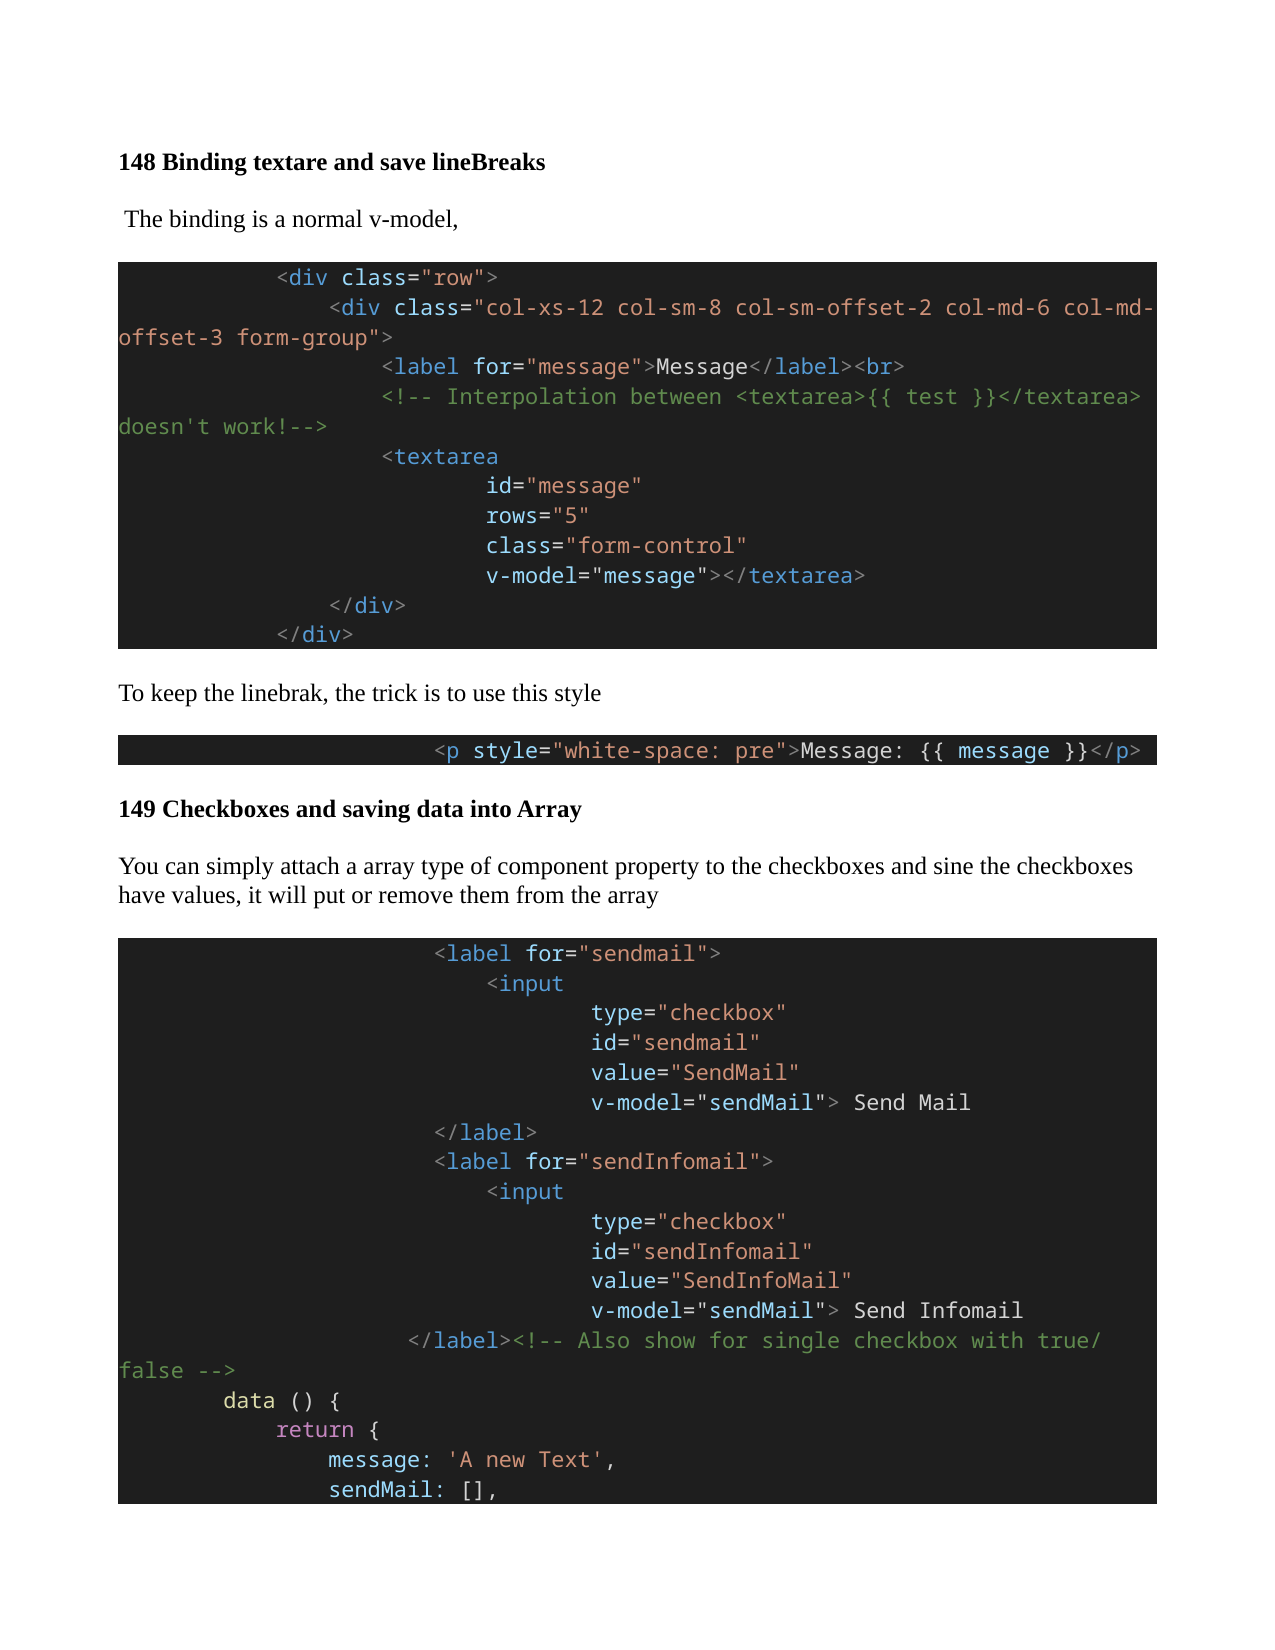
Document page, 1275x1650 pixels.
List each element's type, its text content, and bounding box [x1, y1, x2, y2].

text id="message" [118, 470, 1157, 500]
text </label><!-- Also show for single checkbox with true/ false --> [118, 1325, 1157, 1384]
text <!-- Interpolation between <textarea>{{ test }}</textarea> doesn't work!--> [118, 381, 1157, 441]
text You can simply attach a array type of component property to the checkboxes and sine the checkboxes have values, it will put or remove them from the array [118, 851, 1157, 909]
text id="sendInfomail" [118, 1236, 1157, 1265]
text <p style="white-space: pre">Message: {{ message }}</p> [118, 735, 1157, 765]
text message: 'A new Text', [118, 1444, 1157, 1474]
text The binding is a normal v-model, [118, 204, 1157, 233]
text <label for="sendInfomail"> [118, 1146, 1157, 1176]
text type="checkbox" [118, 1206, 1157, 1236]
text </div> [118, 589, 1157, 619]
text type="checkbox" [118, 997, 1157, 1027]
text </div> [118, 619, 1157, 649]
text <label for="sendmail"> [118, 938, 1157, 967]
text To keep the linebrak, the trick is to use this style [118, 678, 1157, 707]
text v-model="sendMail"> Send Infomail [118, 1295, 1157, 1325]
text v-model="message"></textarea> [118, 560, 1157, 589]
text value="SendMail" [118, 1057, 1157, 1087]
text 149 Checkboxes and saving data into Array [118, 794, 1157, 823]
text <input [118, 1176, 1157, 1206]
text <div class="row"> [118, 262, 1157, 292]
text <label for="message">Message</label><br> [118, 351, 1157, 381]
text class="form-control" [118, 530, 1157, 560]
text <div class="col-xs-12 col-sm-8 col-sm-offset-2 col-md-6 col-md-offset-3 form-group"> [118, 292, 1157, 351]
text value="SendInfoMail" [118, 1265, 1157, 1295]
text <input [118, 967, 1157, 997]
text v-model="sendMail"> Send Mail [118, 1087, 1157, 1116]
text </label> [118, 1116, 1157, 1146]
text <textarea [118, 441, 1157, 470]
text data () { [118, 1384, 1157, 1414]
text 148 Binding textare and save lineBreaks [118, 147, 1157, 176]
text id="sendmail" [118, 1027, 1157, 1057]
text return { [118, 1414, 1157, 1444]
text rows="5" [118, 500, 1157, 530]
text sendMail: [], [118, 1474, 1157, 1504]
